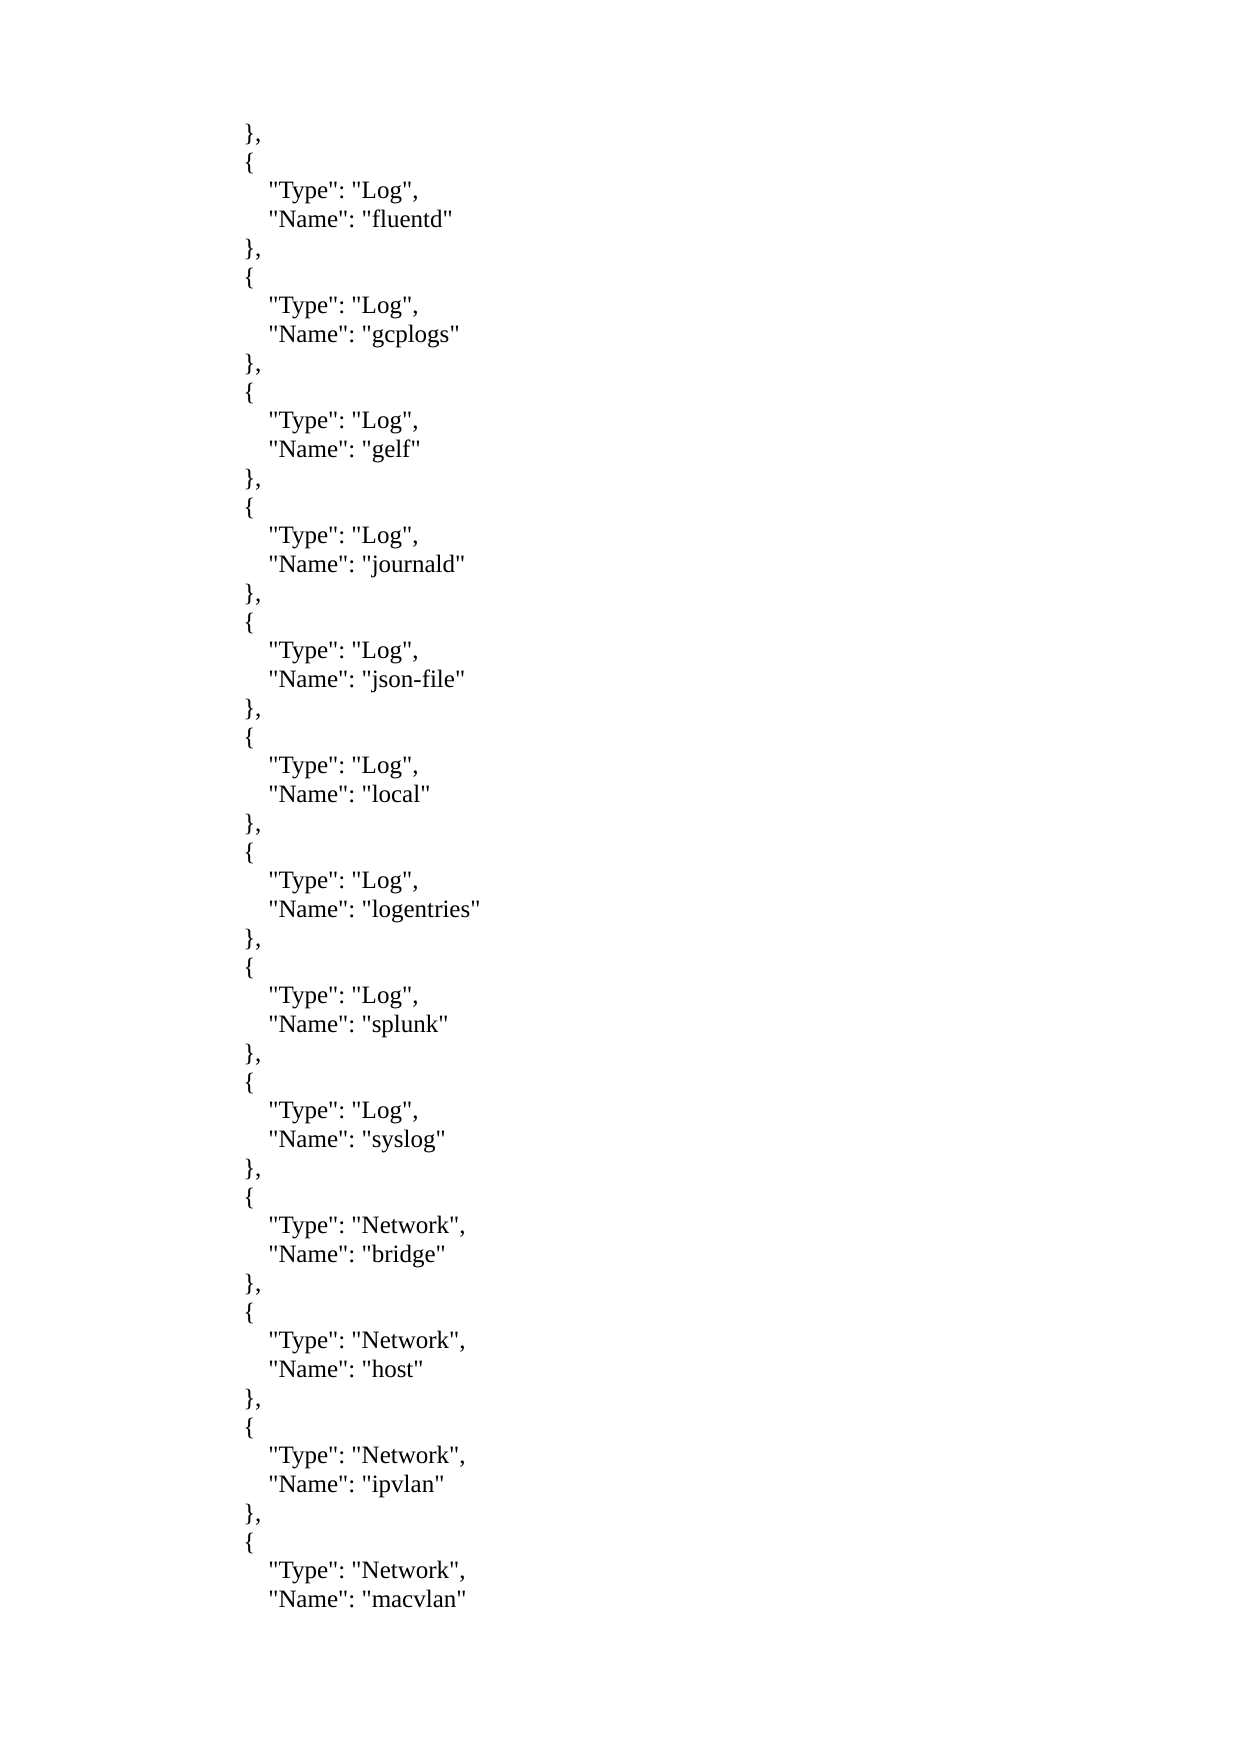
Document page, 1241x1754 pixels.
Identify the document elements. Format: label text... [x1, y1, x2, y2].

text { [118, 1412, 1122, 1441]
text "Name": "local" [118, 779, 1122, 808]
text "Name": "journald" [118, 549, 1122, 578]
text "Type": "Log", [118, 1096, 1122, 1124]
text "Name": "splunk" [118, 1009, 1122, 1038]
text }, [118, 463, 1122, 492]
text { [118, 147, 1122, 176]
text }, [118, 808, 1122, 837]
text "Type": "Log", [118, 751, 1122, 779]
text }, [118, 693, 1122, 722]
text "Name": "syslog" [118, 1124, 1122, 1153]
text { [118, 377, 1122, 406]
text { [118, 1182, 1122, 1211]
text "Name": "host" [118, 1354, 1122, 1383]
text "Name": "logentries" [118, 894, 1122, 923]
text "Name": "json-file" [118, 664, 1122, 693]
text }, [118, 578, 1122, 607]
text "Type": "Log", [118, 291, 1122, 319]
text "Type": "Log", [118, 406, 1122, 434]
text { [118, 1297, 1122, 1326]
text "Type": "Network", [118, 1556, 1122, 1584]
text "Type": "Log", [118, 176, 1122, 204]
text }, [118, 1268, 1122, 1297]
text { [118, 837, 1122, 866]
text "Type": "Log", [118, 636, 1122, 664]
text "Name": "bridge" [118, 1239, 1122, 1268]
text "Type": "Log", [118, 981, 1122, 1009]
text }, [118, 923, 1122, 952]
text { [118, 952, 1122, 981]
text { [118, 1527, 1122, 1556]
text }, [118, 1383, 1122, 1412]
text "Name": "macvlan" [118, 1584, 1122, 1613]
text "Name": "ipvlan" [118, 1469, 1122, 1498]
text { [118, 607, 1122, 636]
text "Name": "gelf" [118, 434, 1122, 463]
text { [118, 1067, 1122, 1096]
text "Type": "Network", [118, 1326, 1122, 1354]
text "Type": "Network", [118, 1211, 1122, 1239]
text { [118, 262, 1122, 291]
text }, [118, 233, 1122, 262]
text "Name": "gcplogs" [118, 319, 1122, 348]
text }, [118, 1153, 1122, 1182]
text { [118, 722, 1122, 751]
text }, [118, 118, 1122, 147]
text "Type": "Network", [118, 1441, 1122, 1469]
text }, [118, 1038, 1122, 1067]
text "Name": "fluentd" [118, 204, 1122, 233]
text "Type": "Log", [118, 866, 1122, 894]
text }, [118, 348, 1122, 377]
text "Type": "Log", [118, 521, 1122, 549]
text { [118, 492, 1122, 521]
text }, [118, 1498, 1122, 1527]
